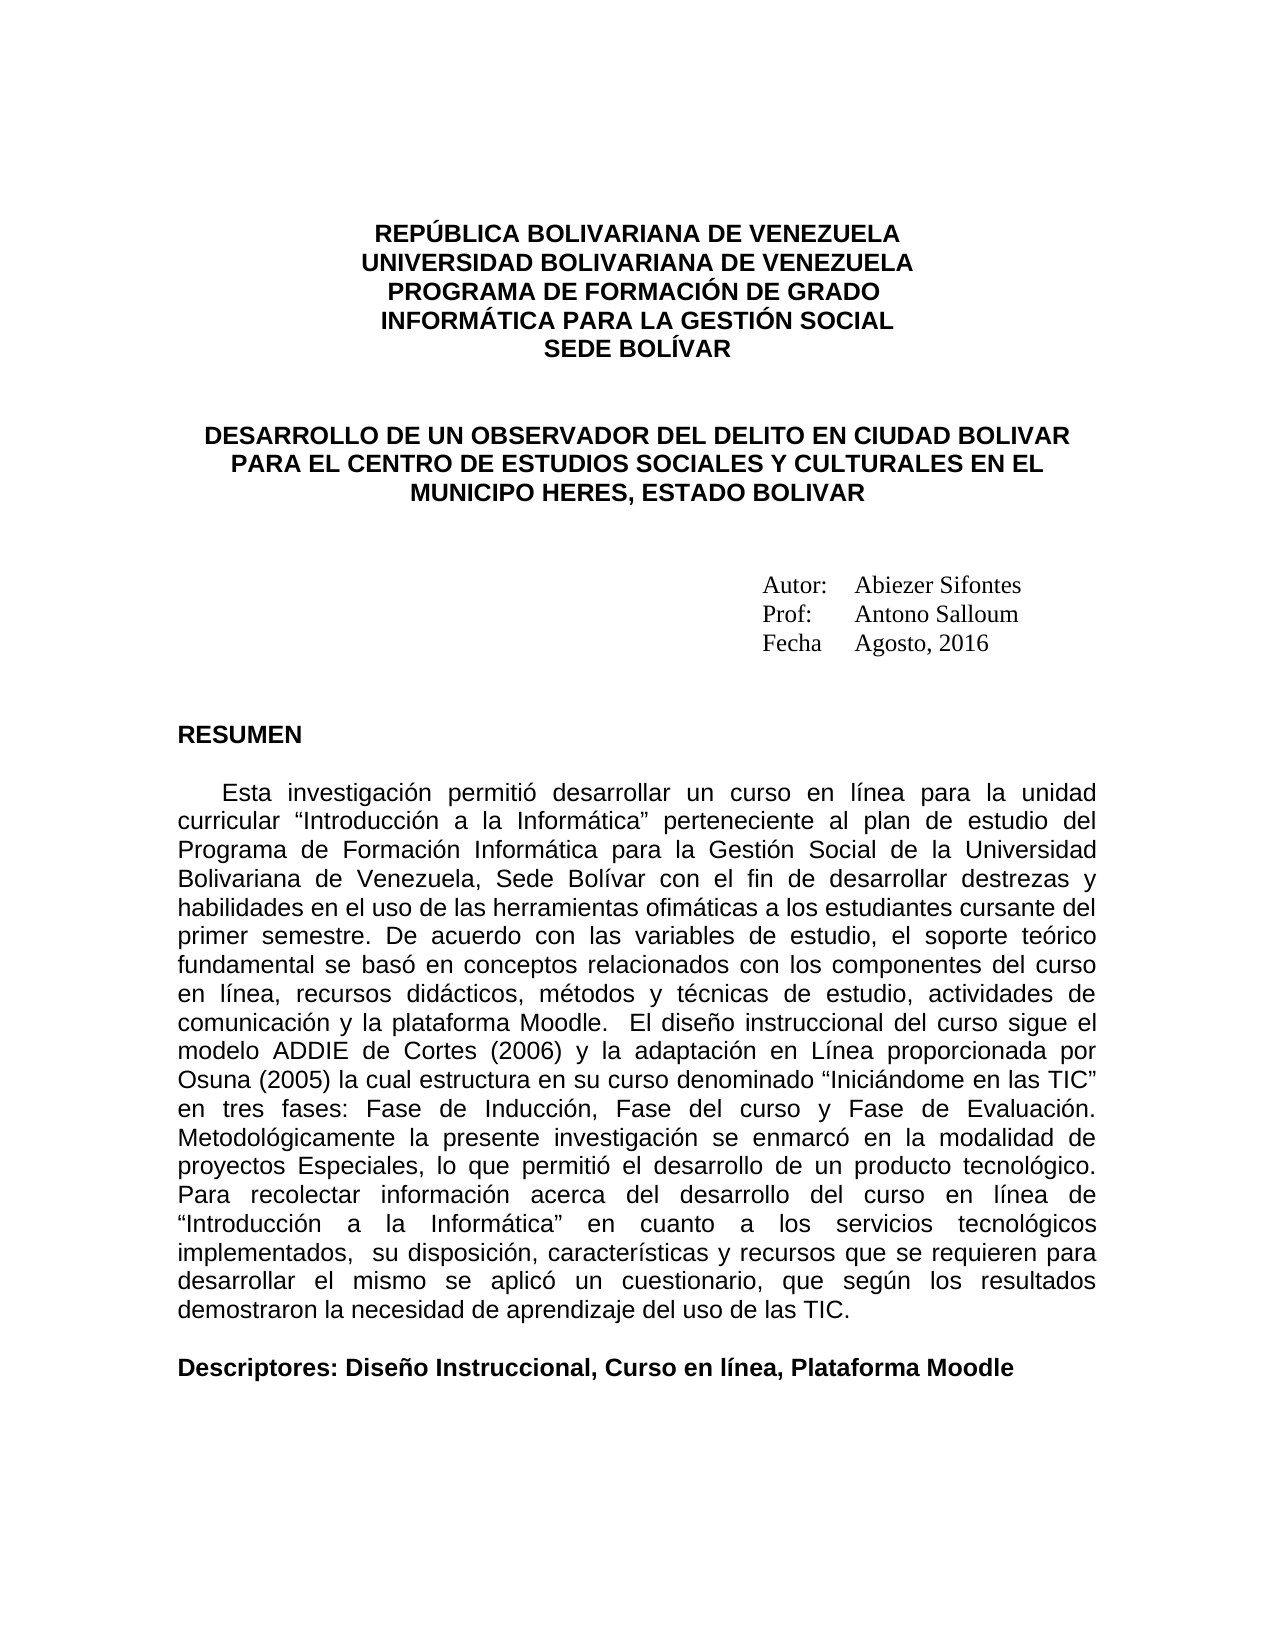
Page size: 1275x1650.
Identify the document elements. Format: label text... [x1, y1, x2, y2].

text INFORMÁTICA PARA LA GESTIÓN SOCIAL [177, 306, 1098, 334]
text SEDE BOLÍVAR [177, 334, 1098, 363]
text Descriptores: Diseño Instruccional, Curso en línea, Plataforma Moodle [177, 1353, 1098, 1382]
text Esta investigación permitió desarrollar un curso en línea para la unidad curricular “Introducción a la Informática” perteneciente al plan de estudio del Programa de Formación Informática para la Gestión Social de la Universidad Bolivariana de Venezuela, Sede Bolívar con el fin de desarrollar destrezas y habilidades en el uso de las herramientas ofimáticas a los estudiantes cursante del primer semestre. De acuerdo con las variables de estudio, el soporte teórico fundamental se basó en conceptos relacionados con los componentes del curso en línea, recursos didácticos, métodos y técnicas de estudio, actividades de comunicación y la plataforma Moodle. El diseño instruccional del curso sigue el modelo ADDIE de Cortes (2006) y la adaptación en Línea proporcionada por Osuna (2005) la cual estructura en su curso denominado “Iniciándome en las TIC” en tres fases: Fase de Inducción, Fase del curso y Fase de Evaluación. Metodológicamente la presente investigación se enmarcó en la modalidad de proyectos Especiales, lo que permitió el desarrollo de un producto tecnológico. Para recolectar información acerca del desarrollo del curso en línea de “Introducción a la Informática” en cuanto a los servicios tecnológicos implementados, su disposición, características y recursos que se requieren para desarrollar el mismo se aplicó un cuestionario, que según los resultados demostraron la necesidad de aprendizaje del uso de las TIC. [177, 778, 1098, 1324]
text REPÚBLICA BOLIVARIANA DE VENEZUELA [177, 219, 1098, 248]
text UNIVERSIDAD BOLIVARIANA DE VENEZUELA [177, 248, 1098, 277]
text RESUMEN [177, 720, 1098, 748]
table_header Abiezer Sifontes Antono Salloum Agosto, 2016 [849, 565, 1031, 662]
table_header Autor: Prof: Fecha [756, 565, 848, 662]
text PROGRAMA DE FORMACIÓN DE GRADO [177, 277, 1098, 306]
text DESARROLLO DE UN OBSERVADOR DEL DELITO EN CIUDAD BOLIVAR PARA EL CENTRO DE ESTUDIOS SOCIALES Y CULTURALES EN EL MUNICIPO HERES, ESTADO BOLIVAR [177, 421, 1098, 507]
